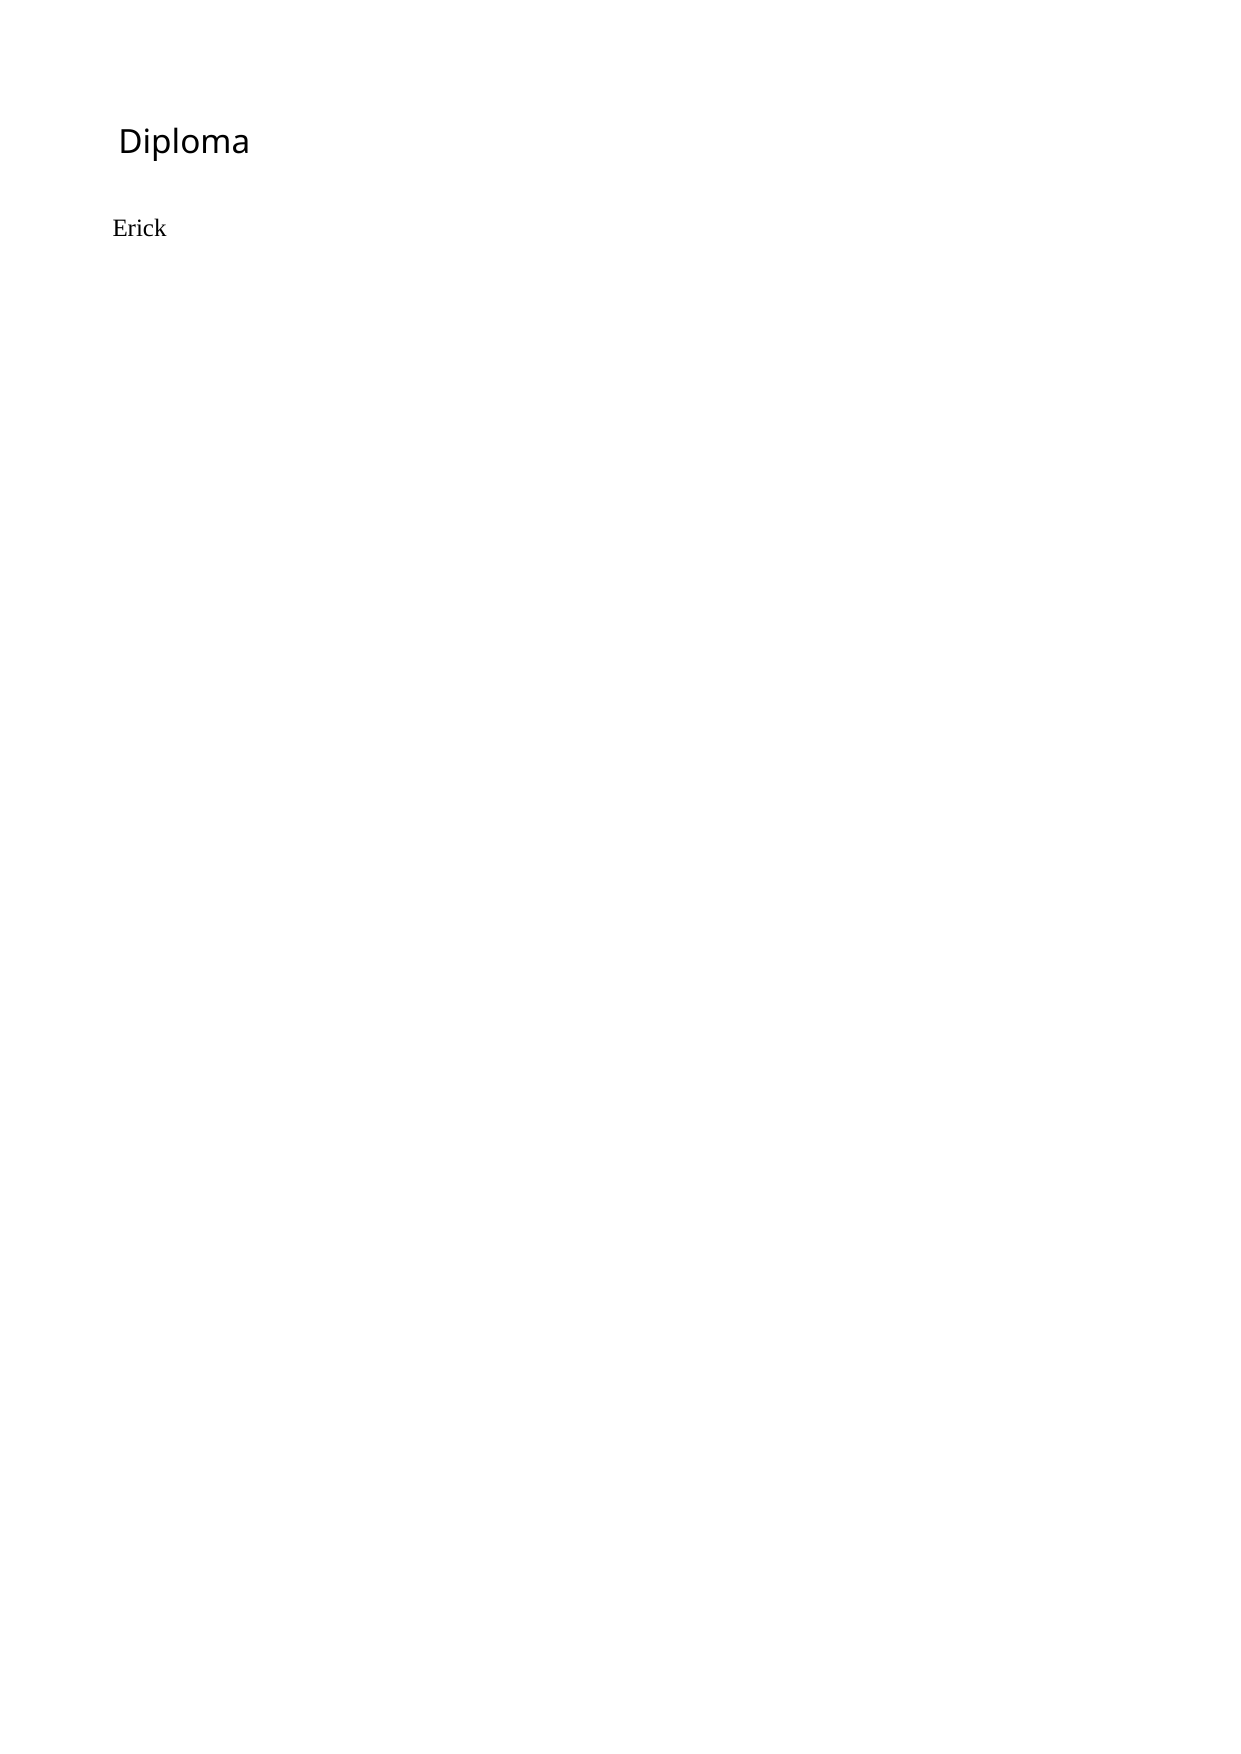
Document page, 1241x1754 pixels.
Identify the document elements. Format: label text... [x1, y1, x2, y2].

text Diploma [118, 118, 1122, 163]
text Erick [112, 213, 555, 241]
